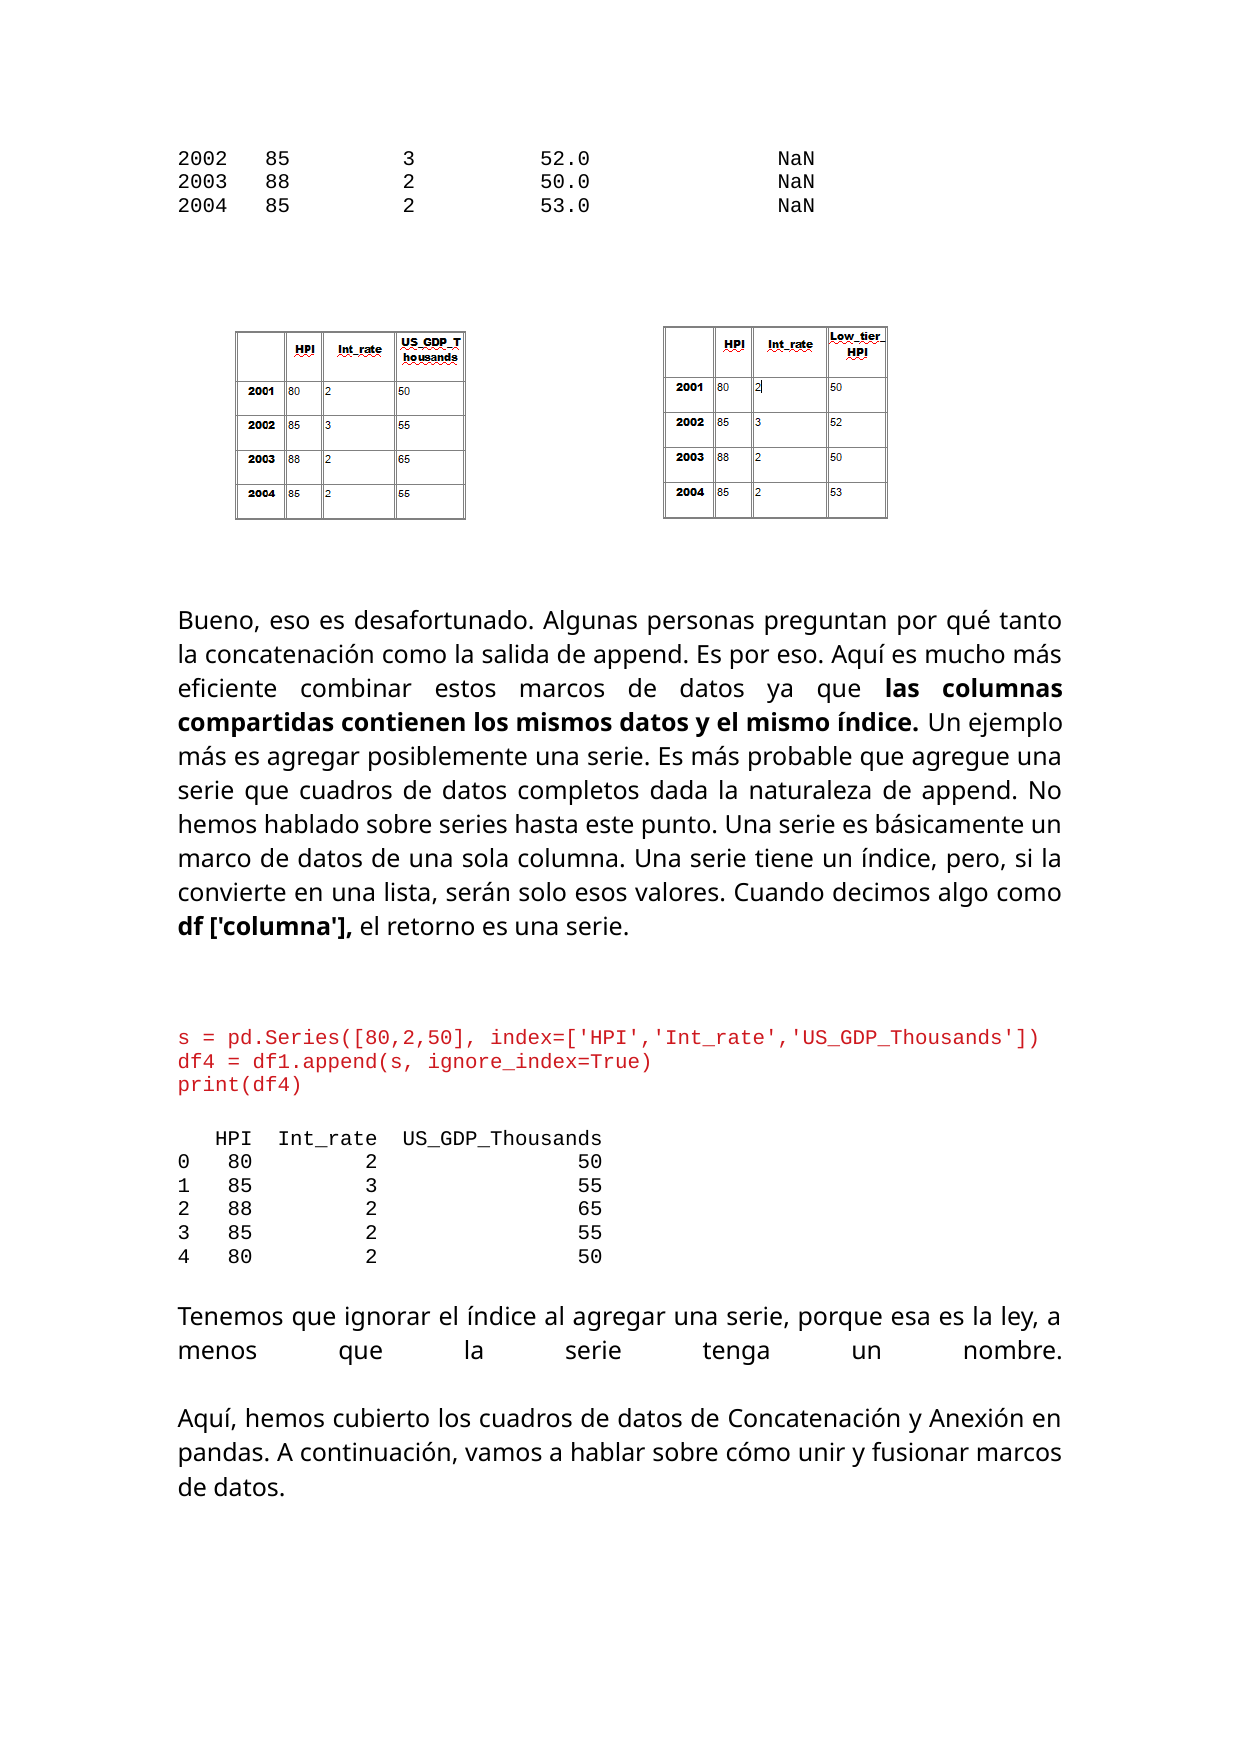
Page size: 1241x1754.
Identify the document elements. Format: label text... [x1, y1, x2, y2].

text 2003 88 2 50.0 NaN [177, 171, 1063, 195]
text 1 85 3 55 [177, 1175, 1063, 1198]
text 2002 85 3 52.0 NaN [177, 148, 1063, 171]
text 2004 85 2 53.0 NaN [177, 195, 1063, 218]
text HPI Int_rate US_GDP_Thousands [177, 1127, 1063, 1151]
text 0 80 2 50 [177, 1151, 1063, 1175]
text Bueno, eso es desafortunado. Algunas personas preguntan por qué tanto la concatenación como la salida de append. Es por eso. Aquí es mucho más eficiente combinar estos marcos de datos ya que las columnas compartidas contienen los mismos datos y el mismo índice. Un ejemplo más es agregar posiblemente una serie. Es más probable que agregue una serie que cuadros de datos completos dada la naturaleza de append. No hemos hablado sobre series hasta este punto. Una serie es básicamente un marco de datos de una sola columna. Una serie tiene un índice, pero, si la convierte en una lista, serán solo esos valores. Cuando decimos algo como df ['columna'], el retorno es una serie. [177, 602, 1063, 943]
text 4 80 2 50 [177, 1246, 1063, 1269]
picture [652, 319, 900, 534]
text 2 88 2 65 [177, 1198, 1063, 1222]
text df4 = df1.append(s, ignore_index=True) [177, 1051, 1063, 1074]
picture [227, 323, 473, 537]
text s = pd.Series([80,2,50], index=['HPI','Int_rate','US_GDP_Thousands']) [177, 1027, 1063, 1051]
text 3 85 2 55 [177, 1222, 1063, 1246]
text print(df4) [177, 1074, 1063, 1098]
text Tenemos que ignorar el índice al agregar una serie, porque esa es la ley, a menos que la serie tenga un nombre. Aquí, hemos cubierto los cuadros de datos de Concatenación y Anexión en pandas. A continuación, vamos a hablar sobre cómo unir y fusionar marcos de datos. [177, 1299, 1063, 1503]
